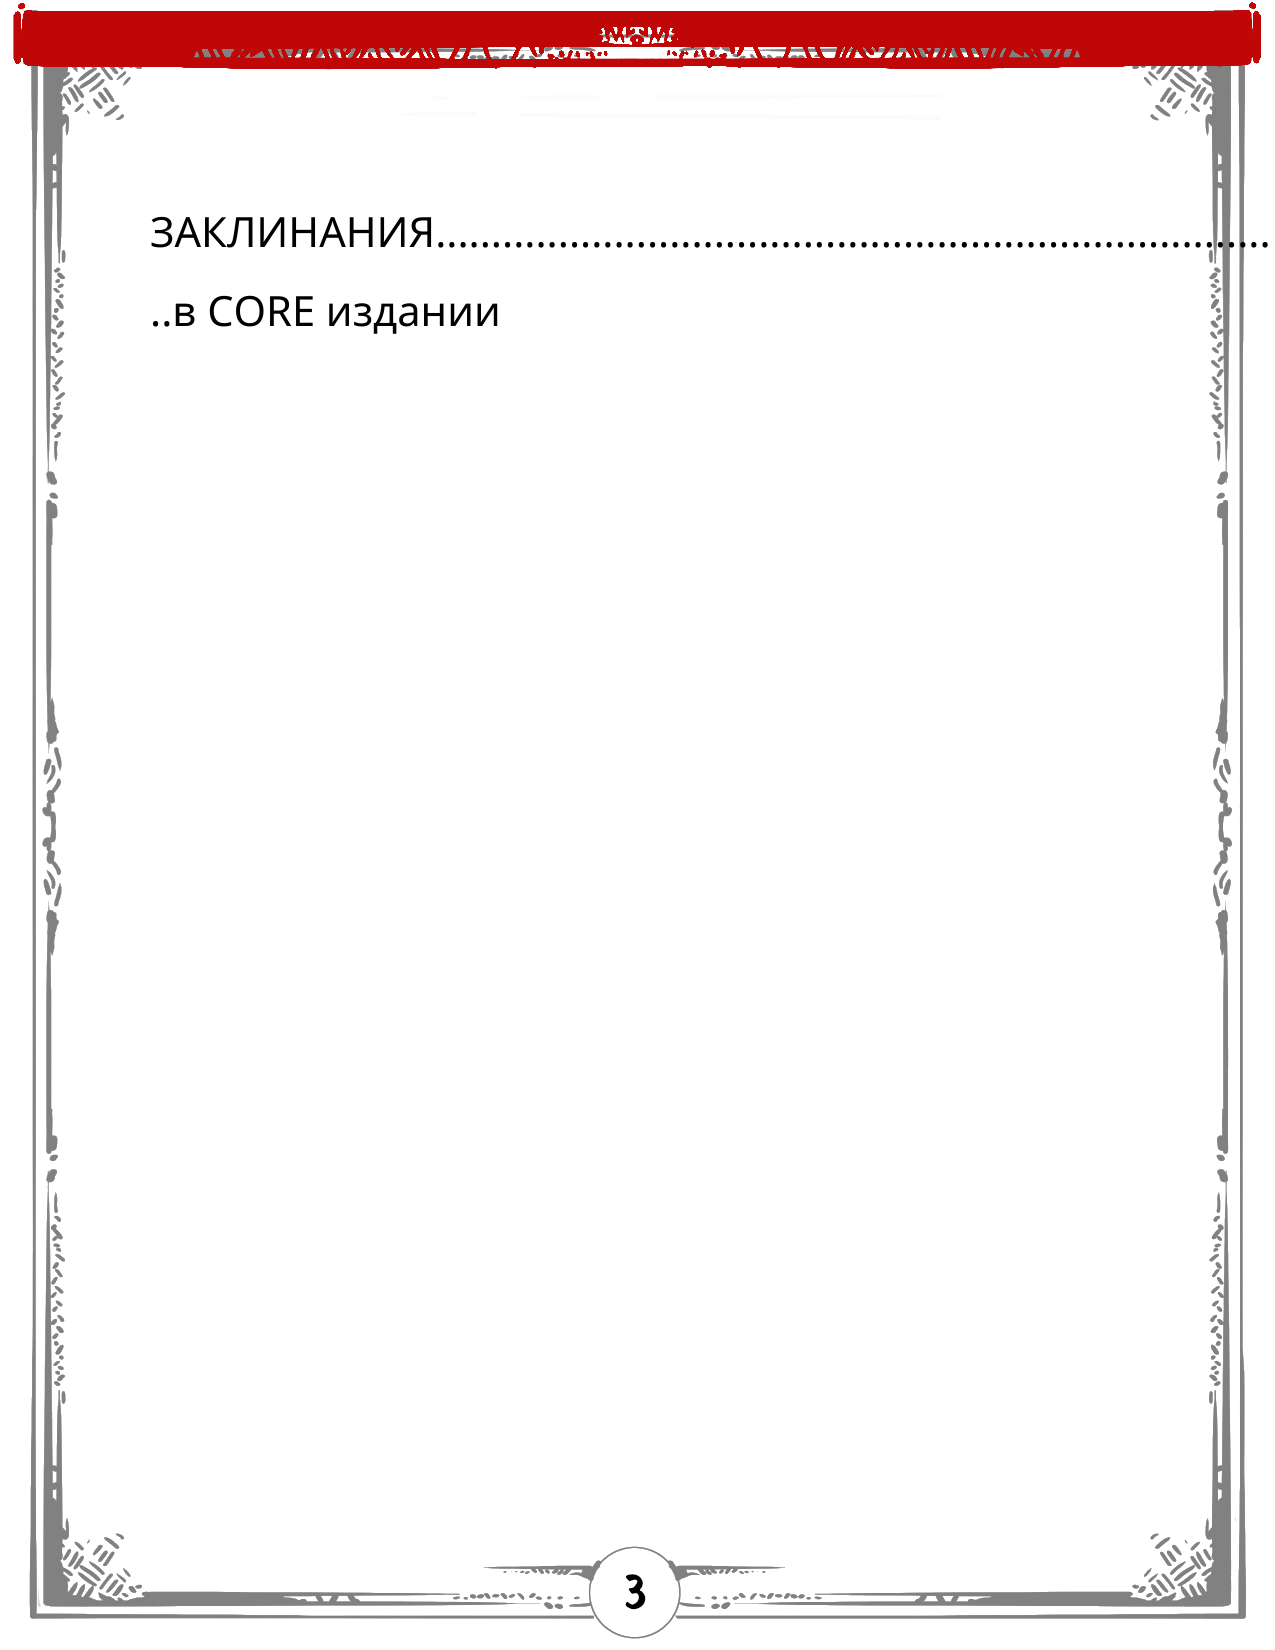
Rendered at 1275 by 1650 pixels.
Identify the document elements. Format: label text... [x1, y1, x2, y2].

picture [0, 0, 1275, 1647]
text ЗАКЛИНАНИЯ.............................................................................в CОRE издании [150, 203, 1275, 338]
